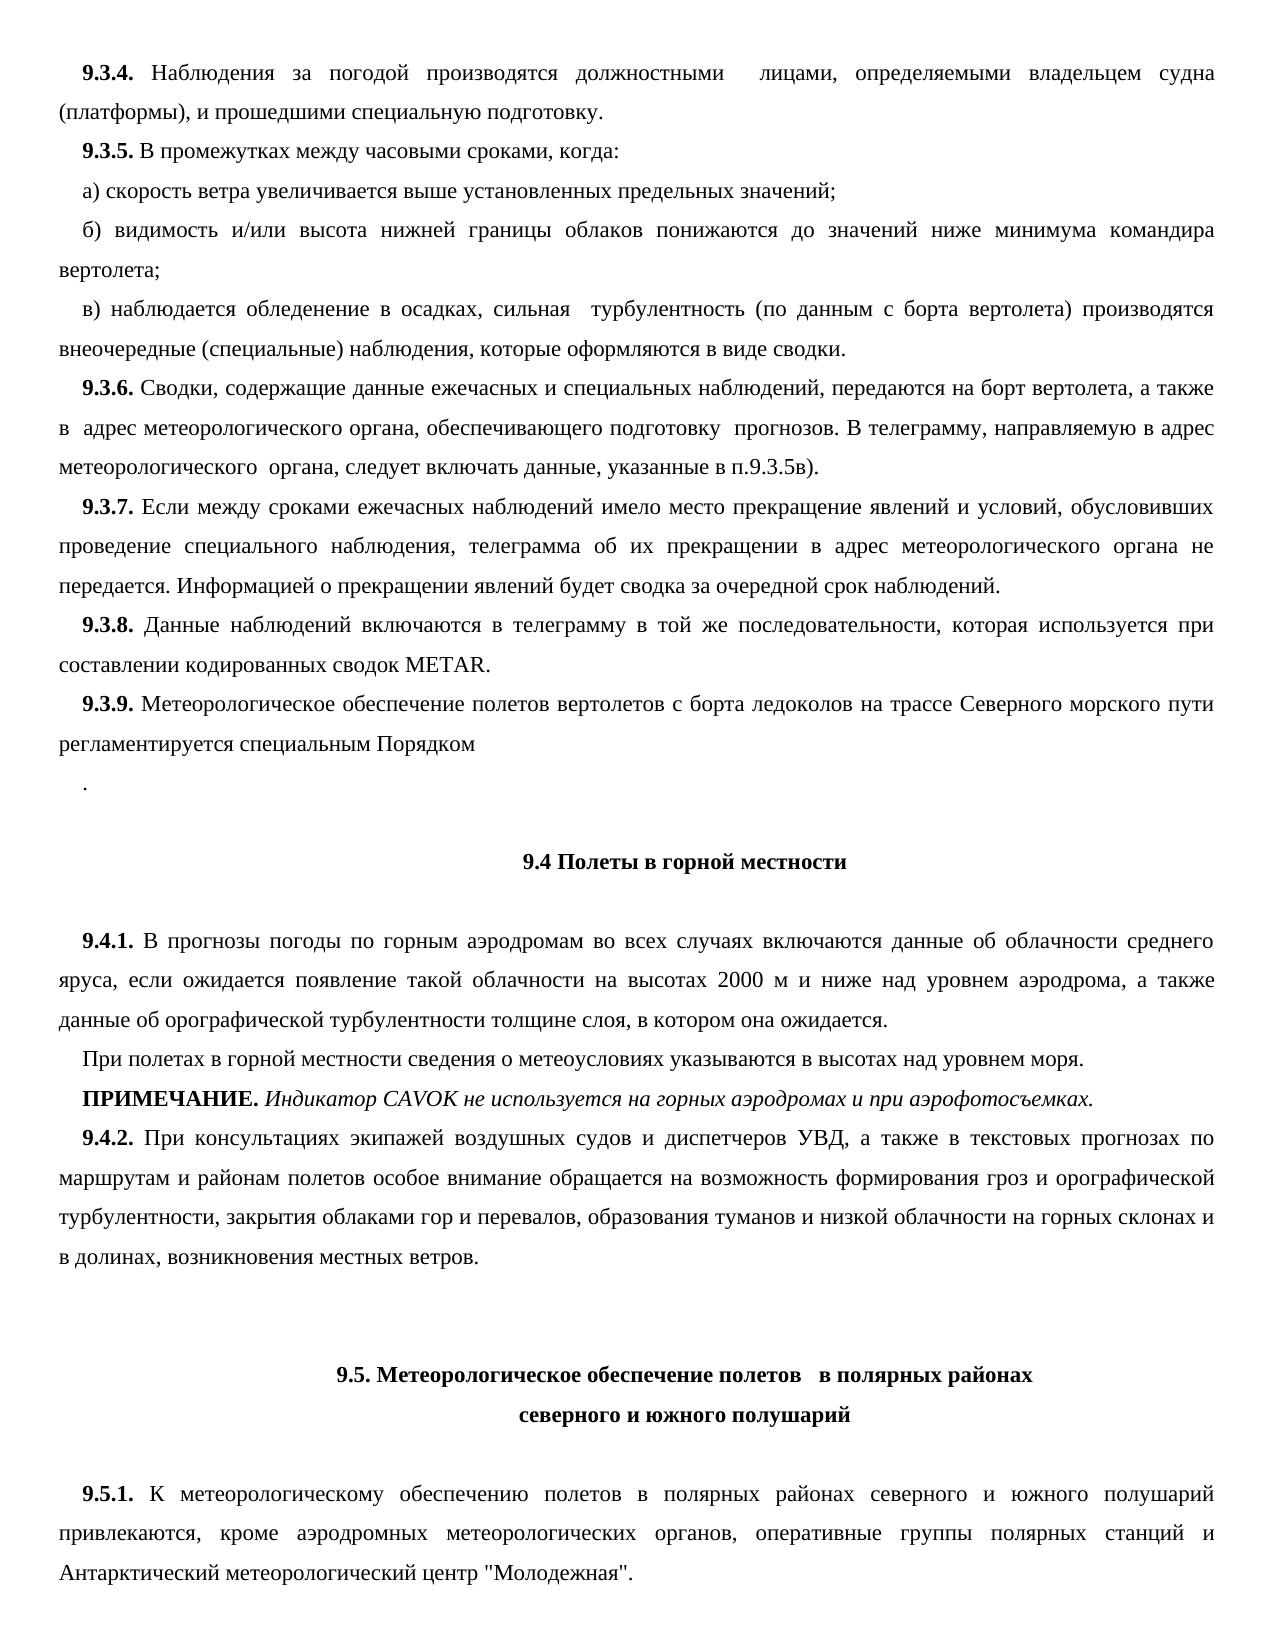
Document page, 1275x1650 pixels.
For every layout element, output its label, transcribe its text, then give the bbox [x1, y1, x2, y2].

text 9.3.5. В промежутках между часовыми сроками, когда: [58, 137, 1216, 164]
text 9.4.1. В прогнозы погоды по горным аэродромам во всех случаях включаются данные об облачности среднего яруса, если ожидается появление такой облачности на высотах 2000 м и ниже над уровнем аэродрома, а также данные об орографической турбулентности толщине слоя, в котором она ожидается. [58, 927, 1216, 1032]
text а) скорость ветра увеличивается выше установленных предельных значений; [58, 177, 1216, 203]
text 9.3.6. Сводки, содержащие данные ежечасных и специальных наблюдений, передаются на борт вертолета, а также в адрес метеорологического органа, обеспечивающего подготовку прогнозов. В телеграмму, направляемую в адрес метеорологического органа, следует включать данные, указанные в п.9.3.5в). [58, 374, 1216, 480]
text 9.3.7. Если между сроками ежечасных наблюдений имело место прекращение явлений и условий, обусловивших проведение специального наблюдения, телеграмма об их прекращении в адрес метеорологического органа не передается. Информацией о прекращении явлений будет сводка за очередной срок наблюдений. [58, 493, 1216, 598]
text 9.5.1. К метеорологическому обеспечению полетов в полярных районах северного и южного полушарий привлекаются, кроме аэродромных метеорологических органов, оперативные группы полярных станций и Антарктический метеорологический центр "Молодежная". [58, 1480, 1216, 1585]
text ПРИМЕЧАНИЕ. Индикатор CAVOK не используется на горных аэродромах и при аэрофотосъемках. [58, 1085, 1216, 1111]
text При полетах в горной местности сведения о метеоусловиях указываются в высотах над уровнем моря. [58, 1046, 1216, 1072]
text . [58, 769, 1216, 796]
text 9.4.2. При консультациях экипажей воздушных судов и диспетчеров УВД, а также в текстовых прогнозах по маршрутам и районам полетов особое внимание обращается на возможность формирования гроз и орографической турбулентности, закрытия облаками гор и перевалов, образования туманов и низкой облачности на горных склонах и в долинах, возникновения местных ветров. [58, 1124, 1216, 1269]
text 9.3.4. Наблюдения за погодой производятся должностными лицами, определяемыми владельцем судна (платформы), и прошедшими специальную подготовку. [58, 58, 1216, 124]
text б) видимость и/или высота нижней границы облаков понижаются до значений ниже минимума командира вертолета; [58, 216, 1216, 282]
text 9.5. Метеорологическое обеспечение полетов в полярных районах [58, 1361, 1216, 1388]
text 9.3.9. Метеорологическое обеспечение полетов вертолетов с борта ледоколов на трассе Северного морского пути регламентируется специальным Порядком [58, 690, 1216, 756]
text 9.3.8. Данные наблюдений включаются в телеграмму в той же последовательности, которая используется при составлении кодированных сводок METAR. [58, 611, 1216, 677]
text 9.4 Полеты в горной местности [58, 848, 1216, 874]
text северного и южного полушарий [58, 1401, 1216, 1427]
text в) наблюдается обледенение в осадках, сильная турбулентность (по данным с борта вертолета) производятся внеочередные (специальные) наблюдения, которые оформляются в виде сводки. [58, 295, 1216, 361]
